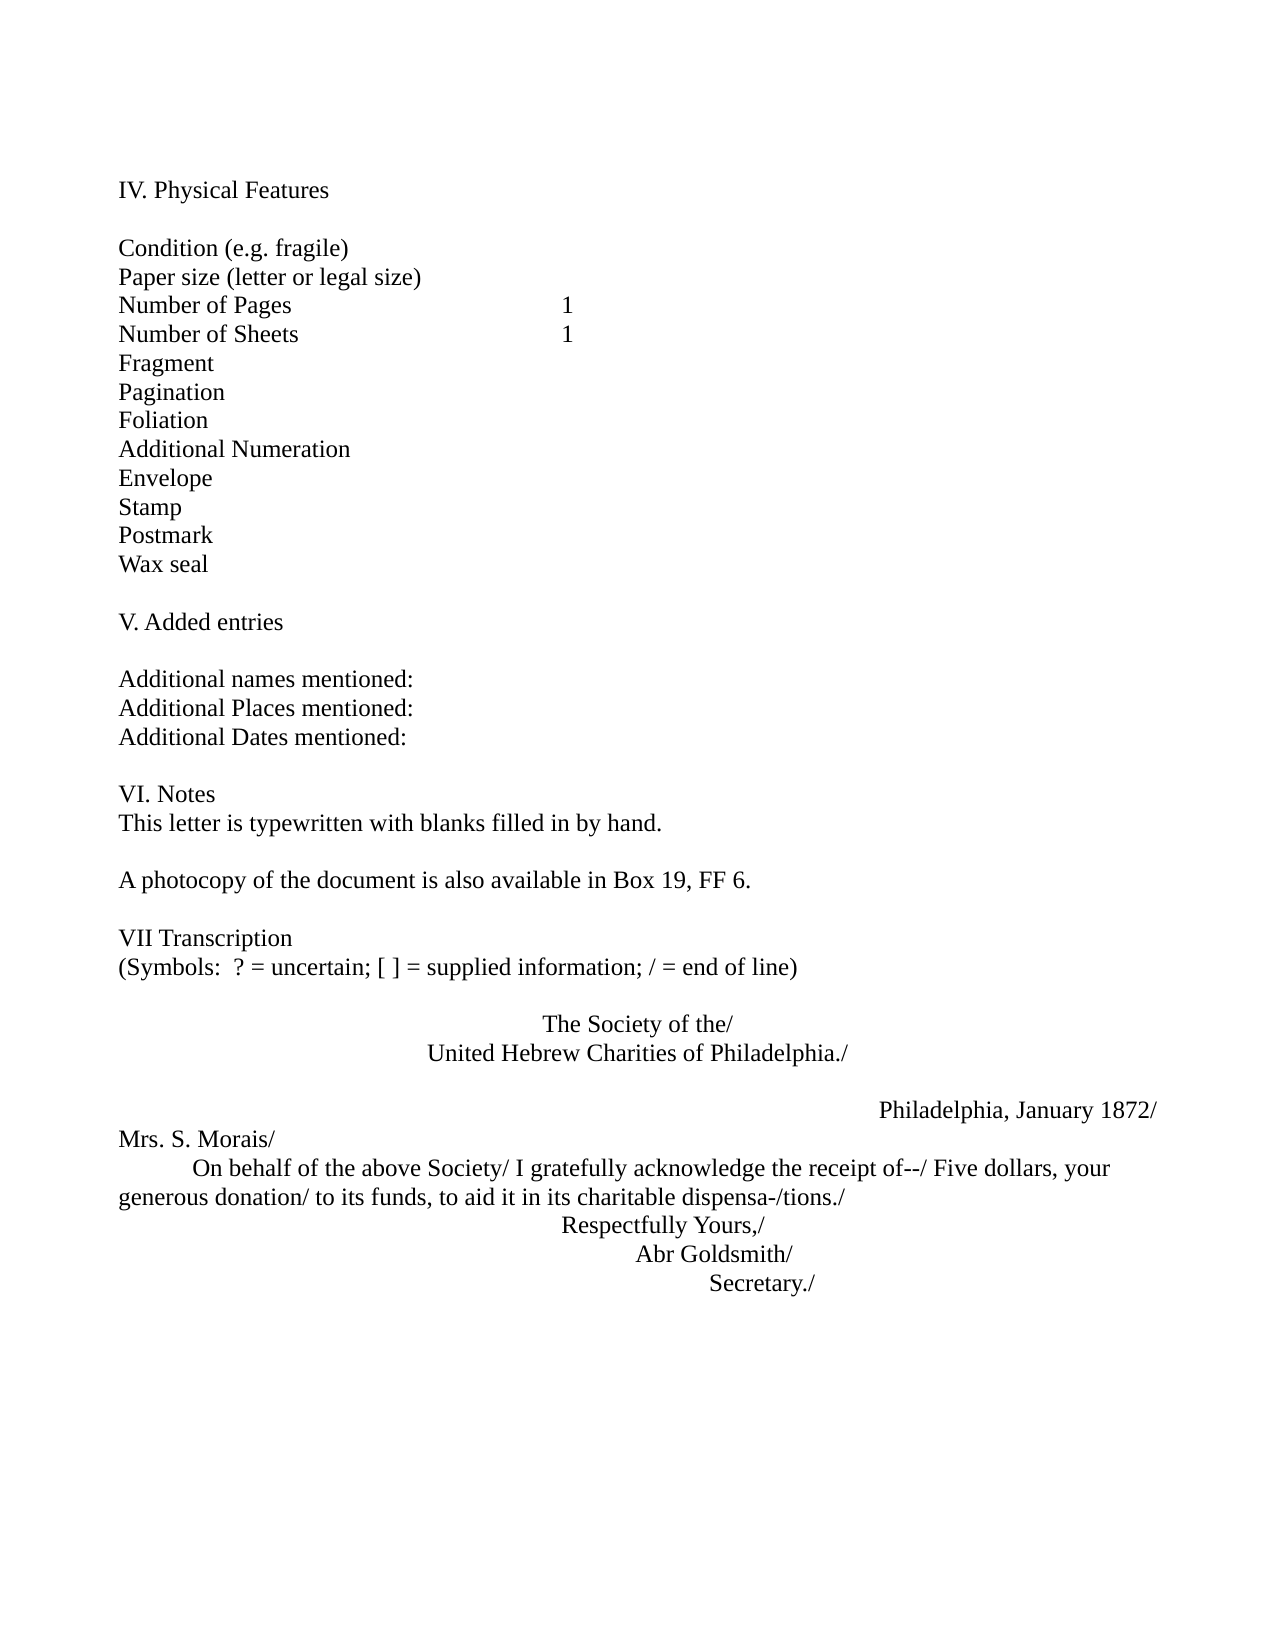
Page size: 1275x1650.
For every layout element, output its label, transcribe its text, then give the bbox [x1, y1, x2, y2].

text Fragment [118, 348, 1157, 377]
text A photocopy of the document is also available in Box 19, FF 6. [118, 866, 1157, 894]
text Wax seal [118, 549, 1157, 578]
text (Symbols: ? = uncertain; [ ] = supplied information; / = end of line) [118, 952, 1157, 981]
text Number of Sheets 1 [118, 319, 1157, 348]
text Additional Dates mentioned: [118, 722, 1157, 751]
text Secretary./ [118, 1268, 1157, 1297]
text Pagination [118, 377, 1157, 406]
text Number of Pages 1 [118, 291, 1157, 319]
text Postma rk [118, 521, 1157, 549]
text United Hebrew Charities of Philadelphia./ [118, 1038, 1157, 1067]
text On behalf of the above Society/ I gratefully acknowledge the receipt of--/ Five dollars, your generous donation/ to its funds, to aid it in its charitable dispensa-/tions./ [118, 1153, 1157, 1211]
text Foliation [118, 406, 1157, 434]
text Stamp [118, 492, 1157, 521]
text The Society of the/ [118, 1009, 1157, 1038]
text Philadelphia, January 1872/ [118, 1096, 1157, 1124]
text VI. Notes [118, 779, 1157, 808]
text Paper size (letter or legal size) [118, 262, 1157, 291]
text Abr Goldsmith/ [118, 1239, 1157, 1268]
text Condition (e.g. fragile) [118, 233, 1157, 262]
text IV. Physical Features [118, 176, 1157, 204]
text V. Added entries [118, 607, 1157, 636]
text Additional names mentioned: [118, 664, 1157, 693]
text Additional Places mentioned: [118, 693, 1157, 722]
text Respectfully Yours,/ [118, 1211, 1157, 1239]
text VII Transcription [118, 923, 1157, 952]
text This letter is typewritten with blanks filled in by hand. [118, 808, 1157, 837]
text Additional Numeration [118, 434, 1157, 463]
text Mrs. S. Morais/ [118, 1124, 1157, 1153]
text Envelope [118, 463, 1157, 492]
